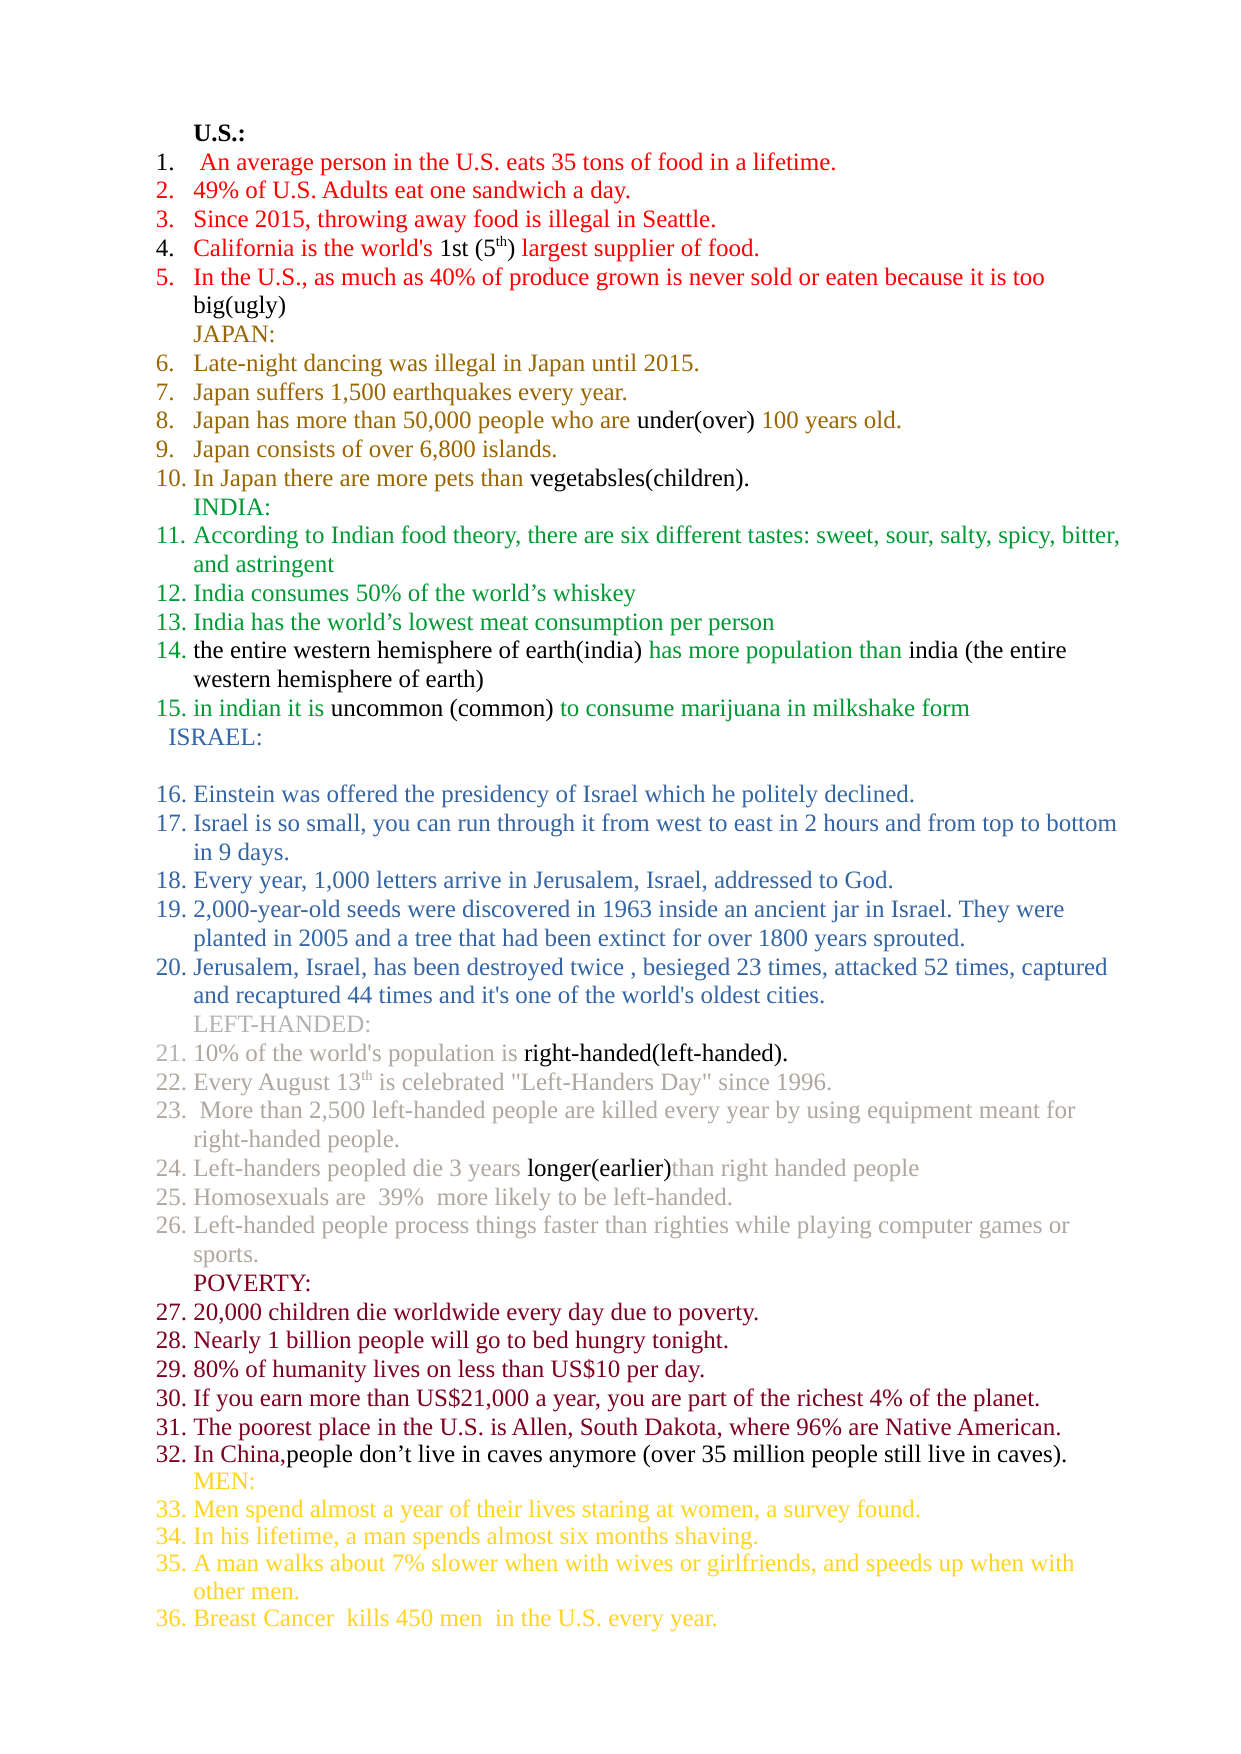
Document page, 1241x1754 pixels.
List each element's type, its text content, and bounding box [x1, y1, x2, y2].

list Einstein was offered the presidency of Israel which he politely declined. [156, 779, 1122, 808]
list 49% of U.S. Adults eat one sandwich a day. [156, 176, 1122, 204]
list Breast Cancer kills 450 men in the U.S. every year. [156, 1604, 1122, 1632]
list In Japan there are more pets than vegetabsles(children). [156, 463, 1122, 492]
list Left-handers peopled die 3 years longer(earlier)than right handed people [156, 1153, 1122, 1182]
list U.S.: [156, 118, 1122, 147]
list 2,000-year-old seeds were discovered in 1963 inside an ancient jar in Israel. They were planted in 2005 and a tree that had been extinct for over 1800 years sprouted. [156, 894, 1122, 952]
list Left-handed people process things faster than righties while playing computer games or sports. [156, 1211, 1122, 1268]
list More than 2,500 left-handed people are killed every year by using equipment meant for right-handed people. [156, 1096, 1122, 1153]
list 20,000 children die worldwide every day due to poverty. [156, 1297, 1122, 1326]
list In his lifetime, a man spends almost six months shaving. [156, 1522, 1122, 1550]
list In China,people don’t live in caves anymore (over 35 million people still live in caves). [156, 1441, 1122, 1468]
list Israel is so small, you can run through it from west to east in 2 hours and from top to bottom in 9 days. [156, 808, 1122, 866]
list Men spend almost a year of their lives staring at women, a survey found. [156, 1495, 1122, 1522]
list Homosexuals are 39% more likely to be left-handed. [156, 1182, 1122, 1211]
list Nearly 1 billion people will go to bed hungry tonight. [156, 1326, 1122, 1354]
list India consumes 50% of the world’s whiskey [156, 578, 1122, 607]
list Since 2015, throwing away food is illegal in Seattle. [156, 204, 1122, 233]
list If you earn more than US$21,000 a year, you are part of the richest 4% of the planet. [156, 1383, 1122, 1412]
list in indian it is uncommon (common) to consume marijuana in milkshake form [156, 693, 1122, 722]
list the entire western hemisphere of earth(india) has more population than india (the entire western hemisphere of earth) [156, 636, 1122, 693]
list MEN: [156, 1468, 1122, 1495]
list According to Indian food theory, there are six different tastes: sweet, sour, salty, spicy, bitter, and astringent [156, 521, 1122, 578]
list Every August 13th is celebrated "Left-Handers Day" since 1996. [156, 1067, 1122, 1096]
text ISRAEL: [118, 722, 1122, 751]
list The poorest place in the U.S. is Allen, South Dakota, where 96% are Native American. [156, 1412, 1122, 1441]
list 10% of the world's population is right-handed(left-handed). [156, 1038, 1122, 1067]
list Every year, 1,000 letters arrive in Jerusalem, Israel, addressed to God. [156, 866, 1122, 894]
list 80% of humanity lives on less than US$10 per day. [156, 1354, 1122, 1383]
list Japan has more than 50,000 people who are under(over) 100 years old. [156, 406, 1122, 434]
list An average person in the U.S. eats 35 tons of food in a lifetime. [156, 147, 1122, 176]
list Japan consists of over 6,800 islands. [156, 434, 1122, 463]
list LEFT-HANDED: [156, 1009, 1122, 1038]
list Jerusalem, Israel, has been destroyed twice , besieged 23 times, attacked 52 times, captured and recaptured 44 times and it's one of the world's oldest cities. [156, 952, 1122, 1009]
list JAPAN: [156, 319, 1122, 348]
list India has the world’s lowest meat consumption per person [156, 607, 1122, 636]
list A man walks about 7% slower when with wives or girlfriends, and speeds up when with other men. [156, 1550, 1122, 1604]
list Japan suffers 1,500 earthquakes every year. [156, 377, 1122, 406]
list California is the world's 1st (5th) largest supplier of food. [156, 233, 1122, 262]
list Late-night dancing was illegal in Japan until 2015. [156, 348, 1122, 377]
list In the U.S., as much as 40% of produce grown is never sold or eaten because it is too big(ugly) [156, 262, 1122, 319]
list POVERTY: [156, 1268, 1122, 1297]
list INDIA: [156, 492, 1122, 521]
